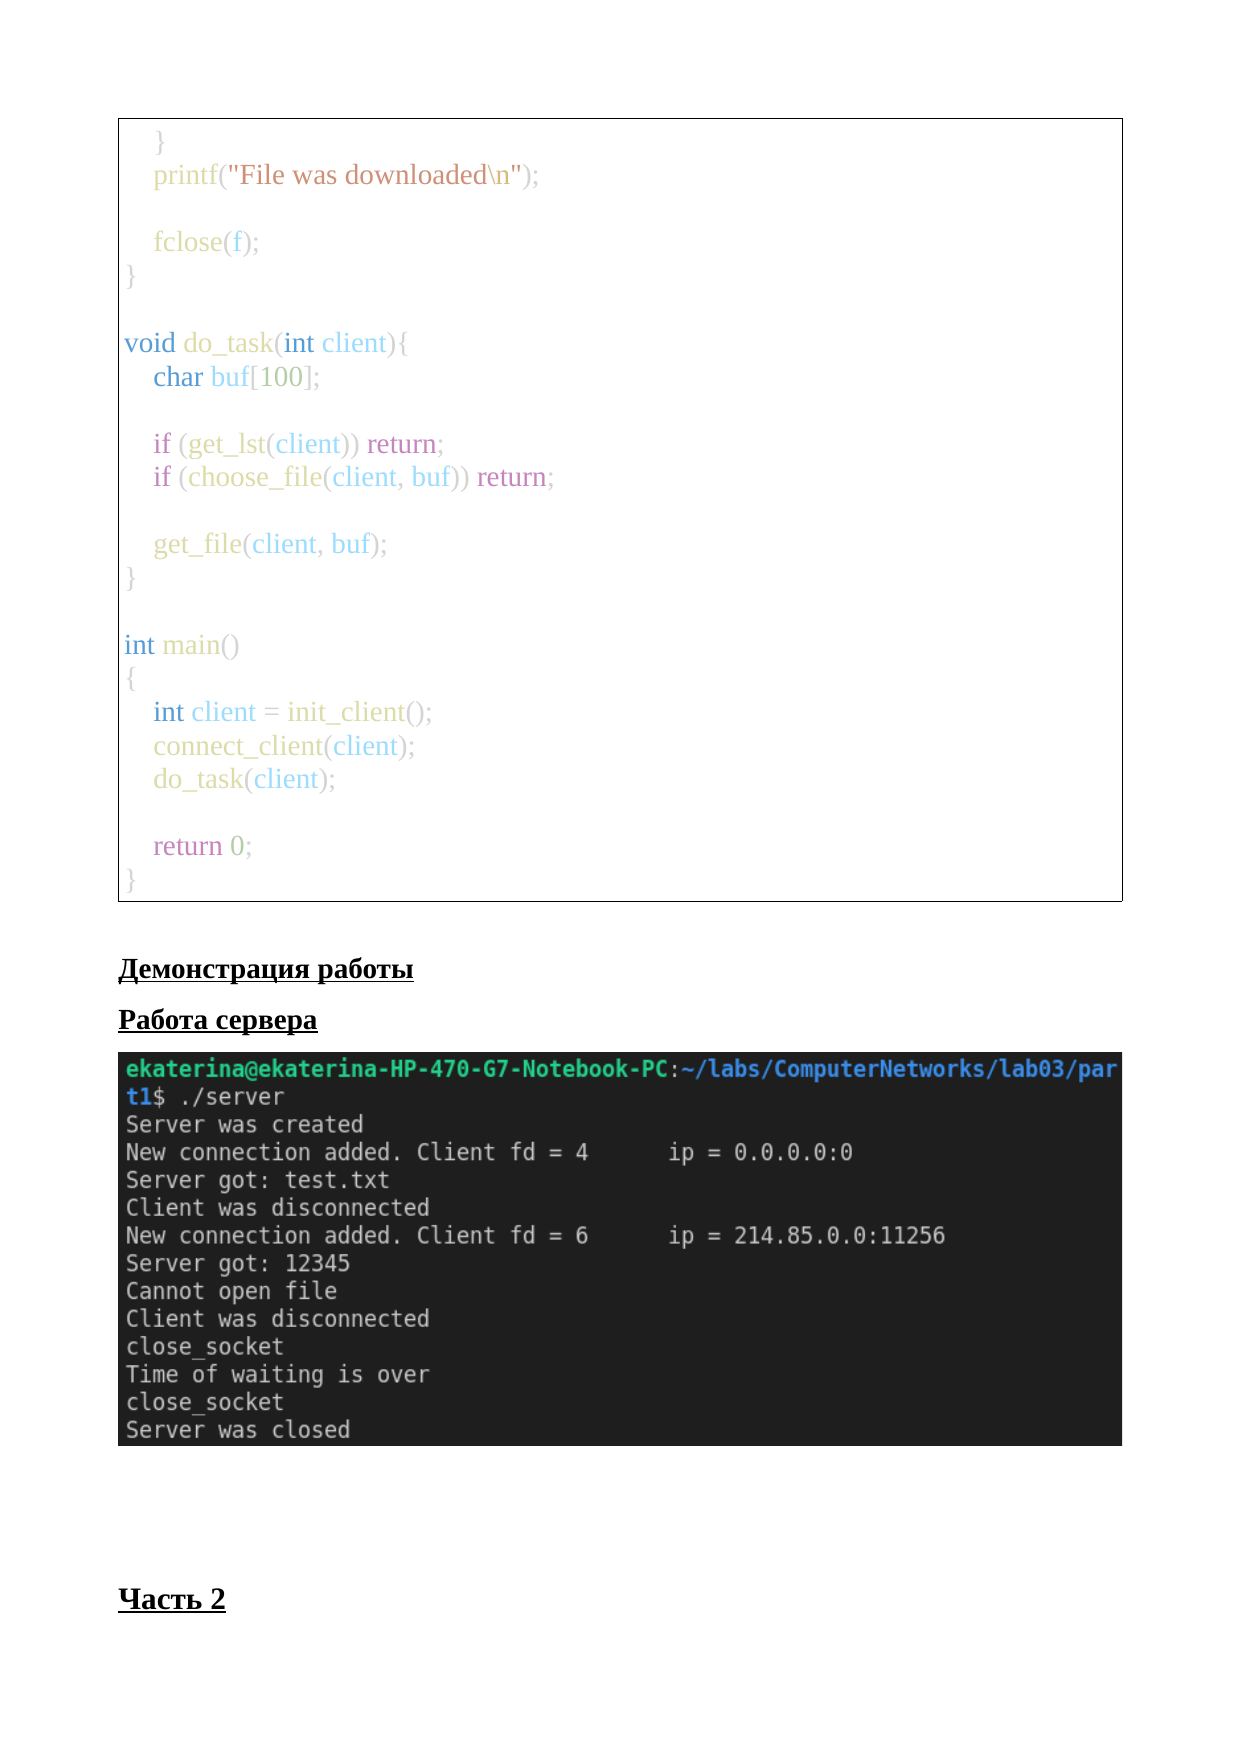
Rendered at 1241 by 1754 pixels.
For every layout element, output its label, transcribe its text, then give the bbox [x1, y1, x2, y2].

text Работа сервера [118, 1002, 1122, 1035]
table_header } printf("File was downloaded\n"); fclose(f); } void do_task(int client){ char buf[100]; if (get_lst(client)) return; if (choose_file(client, buf)) return; get_file(client, buf); } int main() { int client = init_client(); connect_client(client); do_task(client); return 0; } [119, 119, 1122, 901]
text Демонстрация работы [118, 952, 1122, 985]
text Часть 2 [118, 1580, 1122, 1616]
picture [118, 1052, 1123, 1446]
